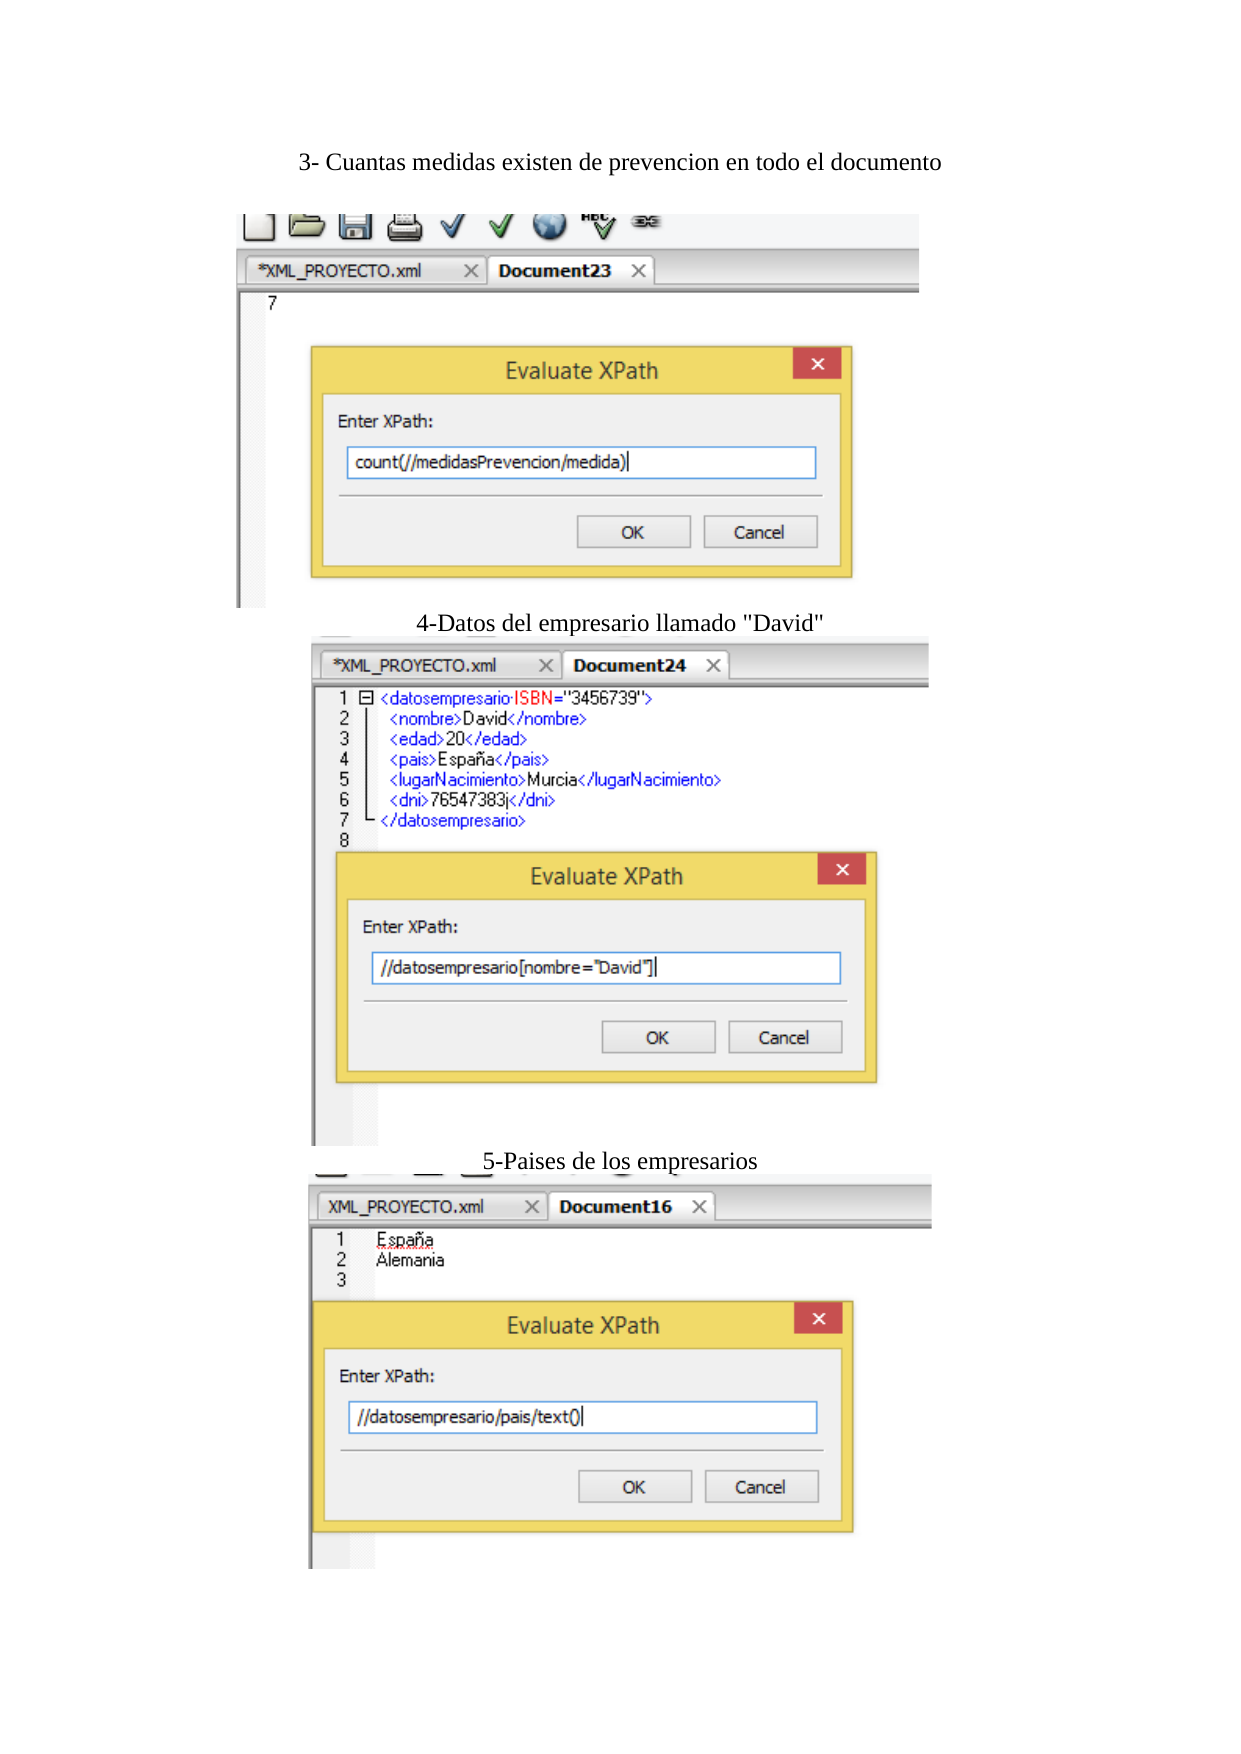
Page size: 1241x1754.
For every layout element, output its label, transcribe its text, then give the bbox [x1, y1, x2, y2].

picture [308, 1174, 932, 1569]
text 3- Cuantas medidas existen de prevencion en todo el documento [118, 147, 1122, 176]
picture [236, 214, 920, 608]
text 4-Datos del empresario llamado "David" [118, 204, 1122, 637]
text 5-Paises de los empresarios [118, 637, 1122, 1175]
picture [311, 636, 929, 1146]
